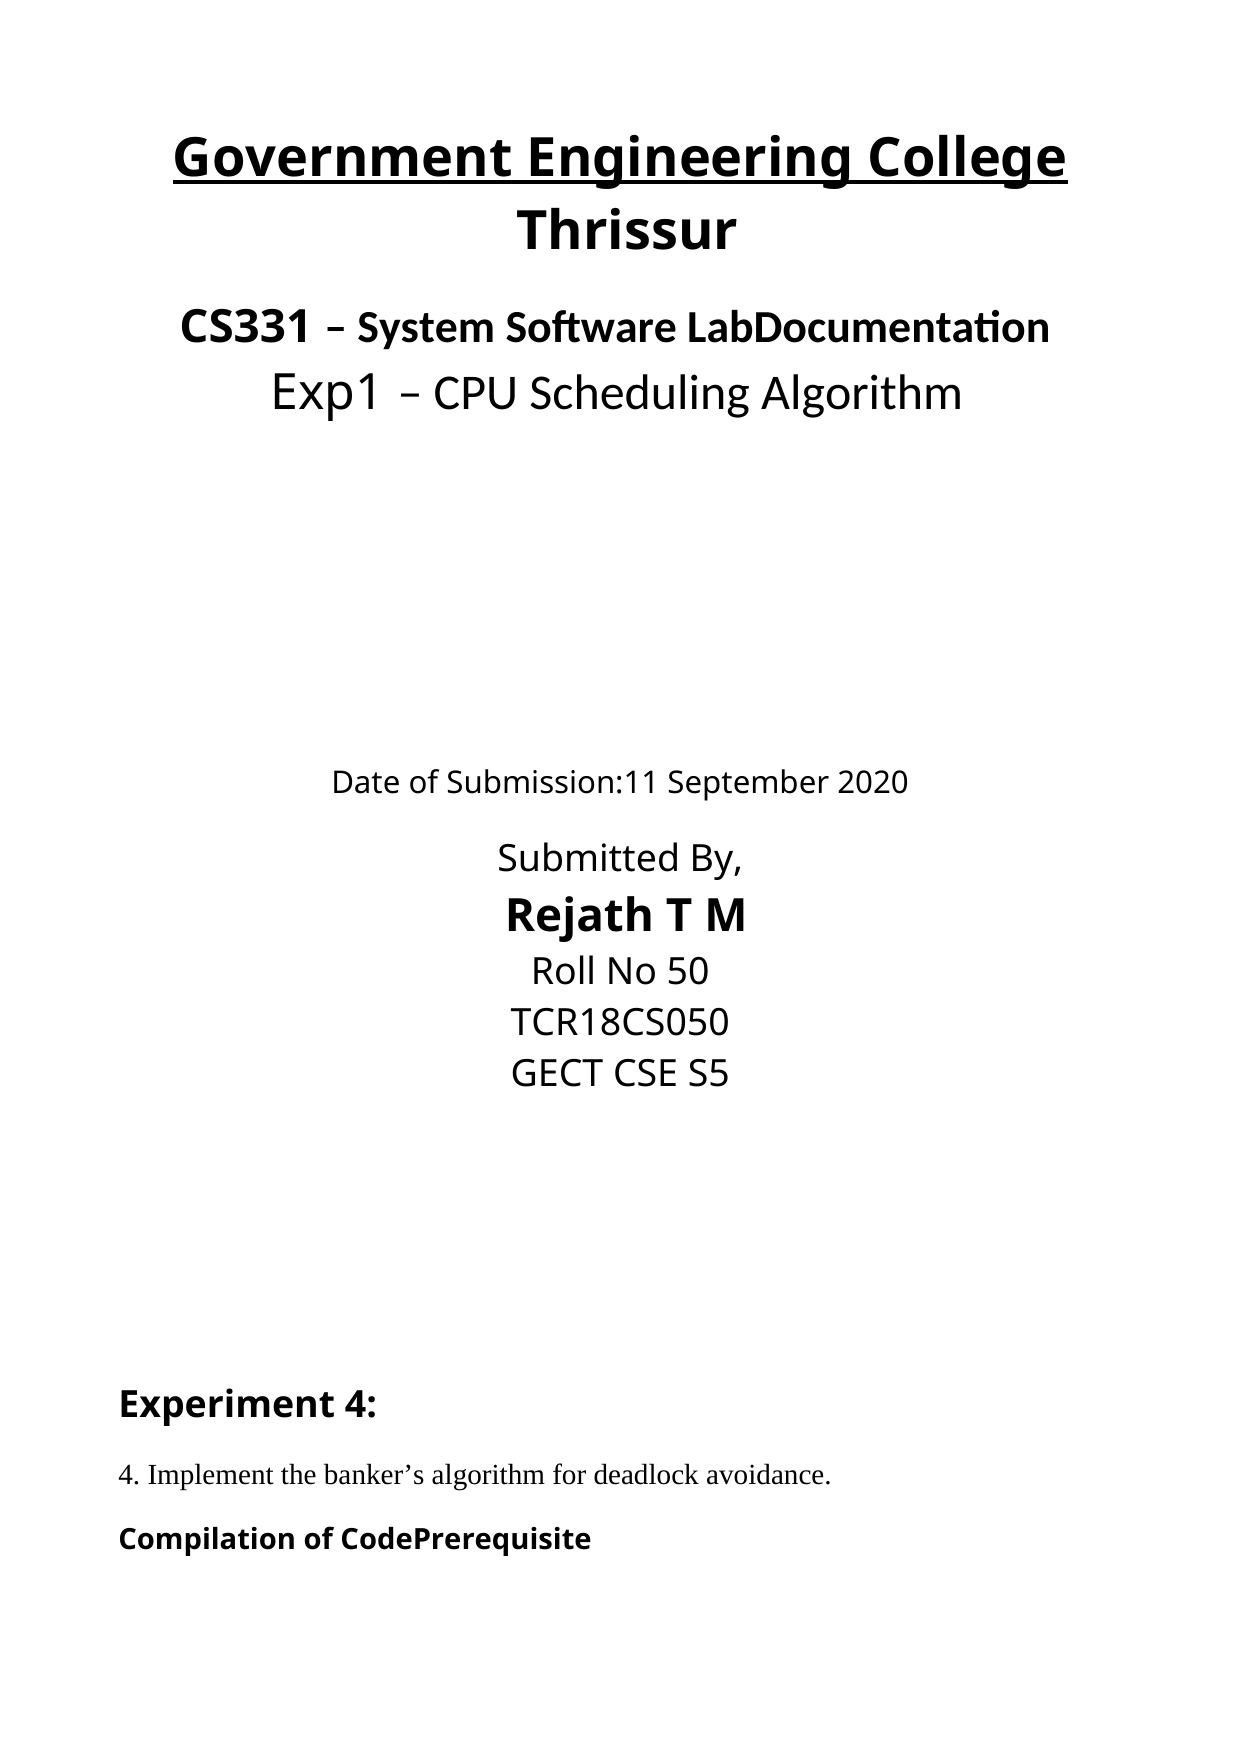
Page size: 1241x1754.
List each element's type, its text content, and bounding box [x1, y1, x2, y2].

text Rejath T M [118, 882, 1122, 944]
text Thrissur [118, 192, 1122, 266]
text GECT CSE S5 [118, 1047, 1122, 1098]
text Compilation of CodePrerequisite [118, 1518, 1122, 1558]
text Date of Submission:11 September 2020 [118, 760, 1122, 803]
text Submitted By, [118, 831, 1122, 882]
text Exp1 – CPU Scheduling Algorithm [118, 356, 1122, 424]
text CS331 – System Software LabDocumentation [118, 294, 1122, 356]
text TCR18CS050 [118, 996, 1122, 1047]
text Government Engineering College [118, 118, 1122, 192]
text 4. Implement the banker’s algorithm for deadlock avoidance. [118, 1457, 1122, 1490]
text Roll No 50 [118, 944, 1122, 996]
text Experiment 4: [118, 1378, 1122, 1429]
